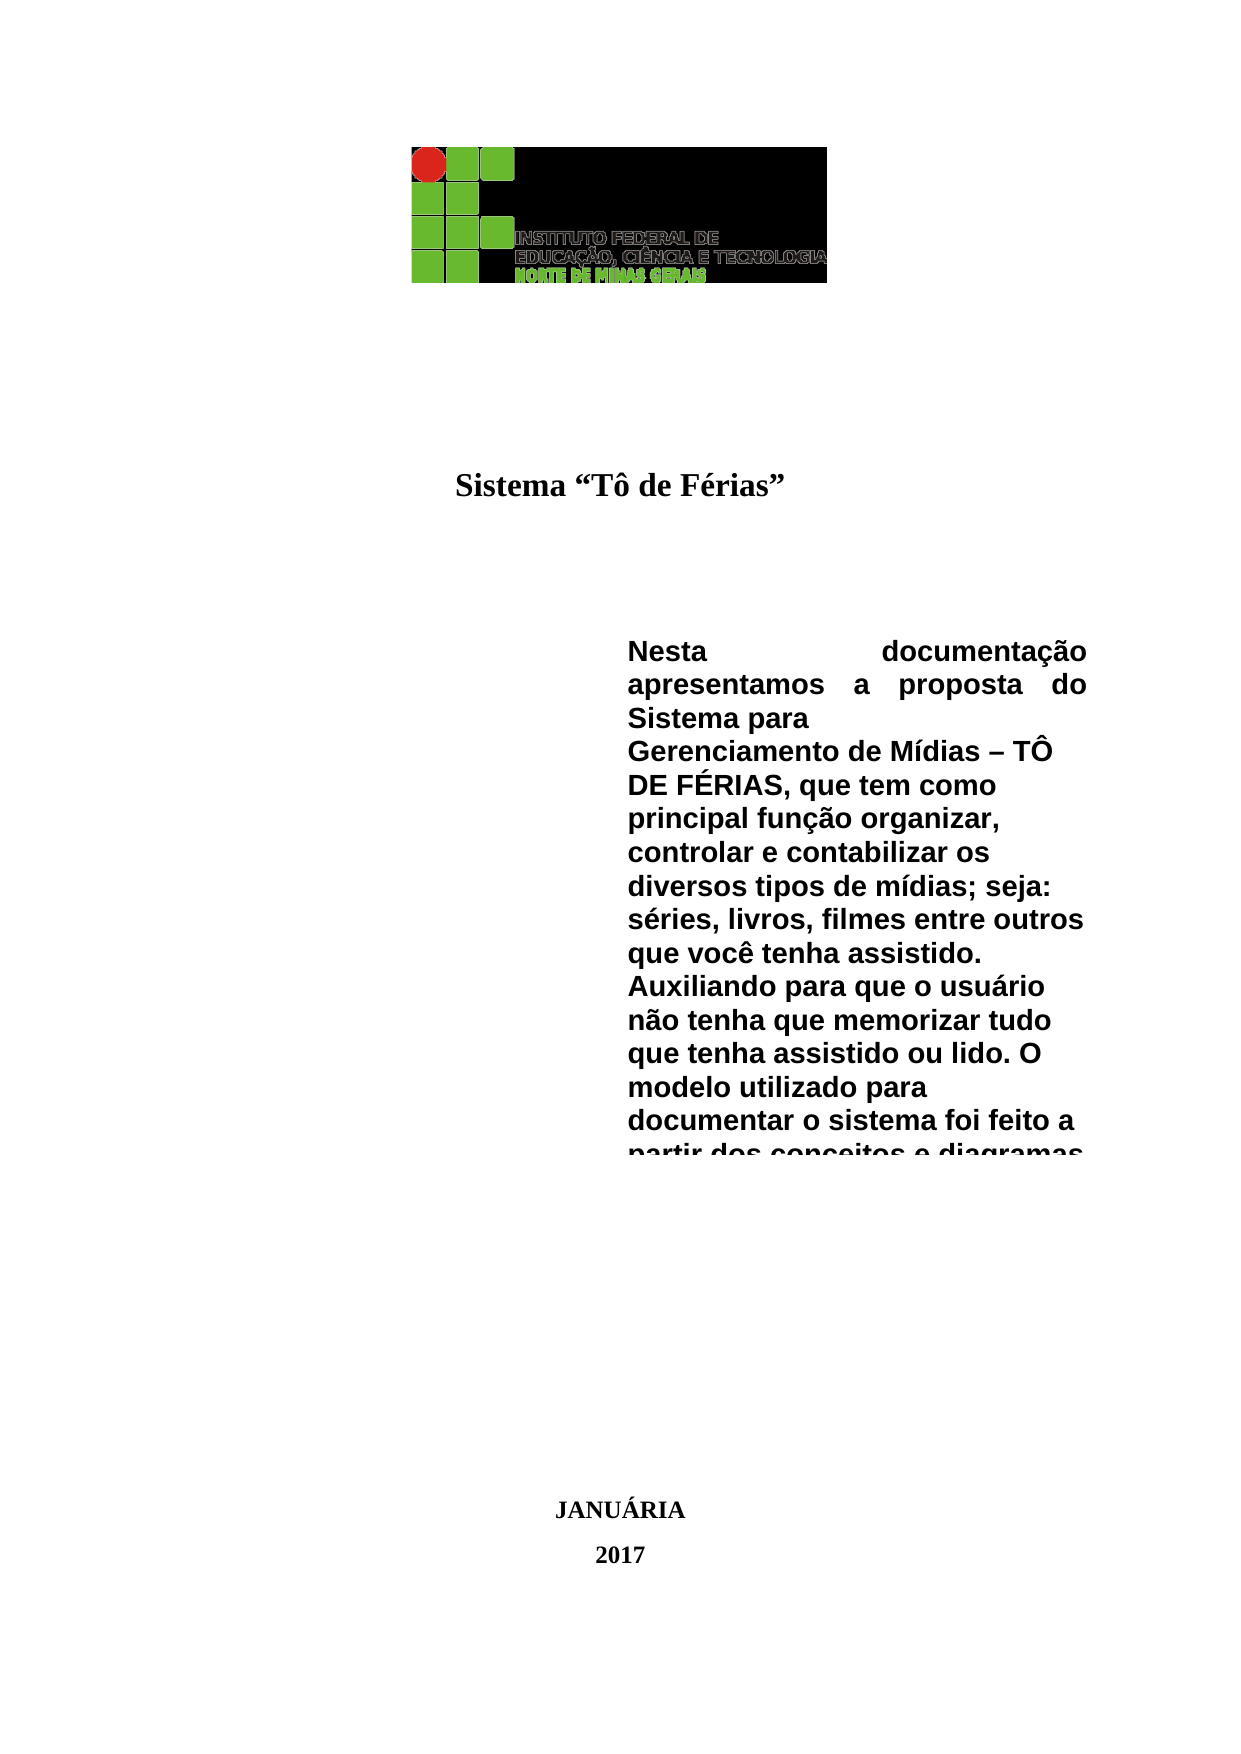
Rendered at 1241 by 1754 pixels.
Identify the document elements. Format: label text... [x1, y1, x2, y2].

text 2017 [177, 1540, 1063, 1569]
text Nesta documentação apresentamos a proposta do Sistema para [627, 634, 1087, 734]
text JANUÁRIA [177, 1495, 1063, 1524]
text Gerenciamento de Mídias – TÔ DE FÉRIAS, que tem como principal função organizar, controlar e contabilizar os diversos tipos de mídias; seja: séries, livros, filmes entre outros que você tenha assistido. Auxiliando para que o usuário não tenha que memorizar tudo que tenha assistido ou lido. O modelo utilizado para documentar o sistema foi feito a partir dos conceitos e diagramas da UML(Unified Modeling Language). [627, 734, 1087, 1155]
text Sistema “Tô de Férias” [177, 465, 1063, 503]
